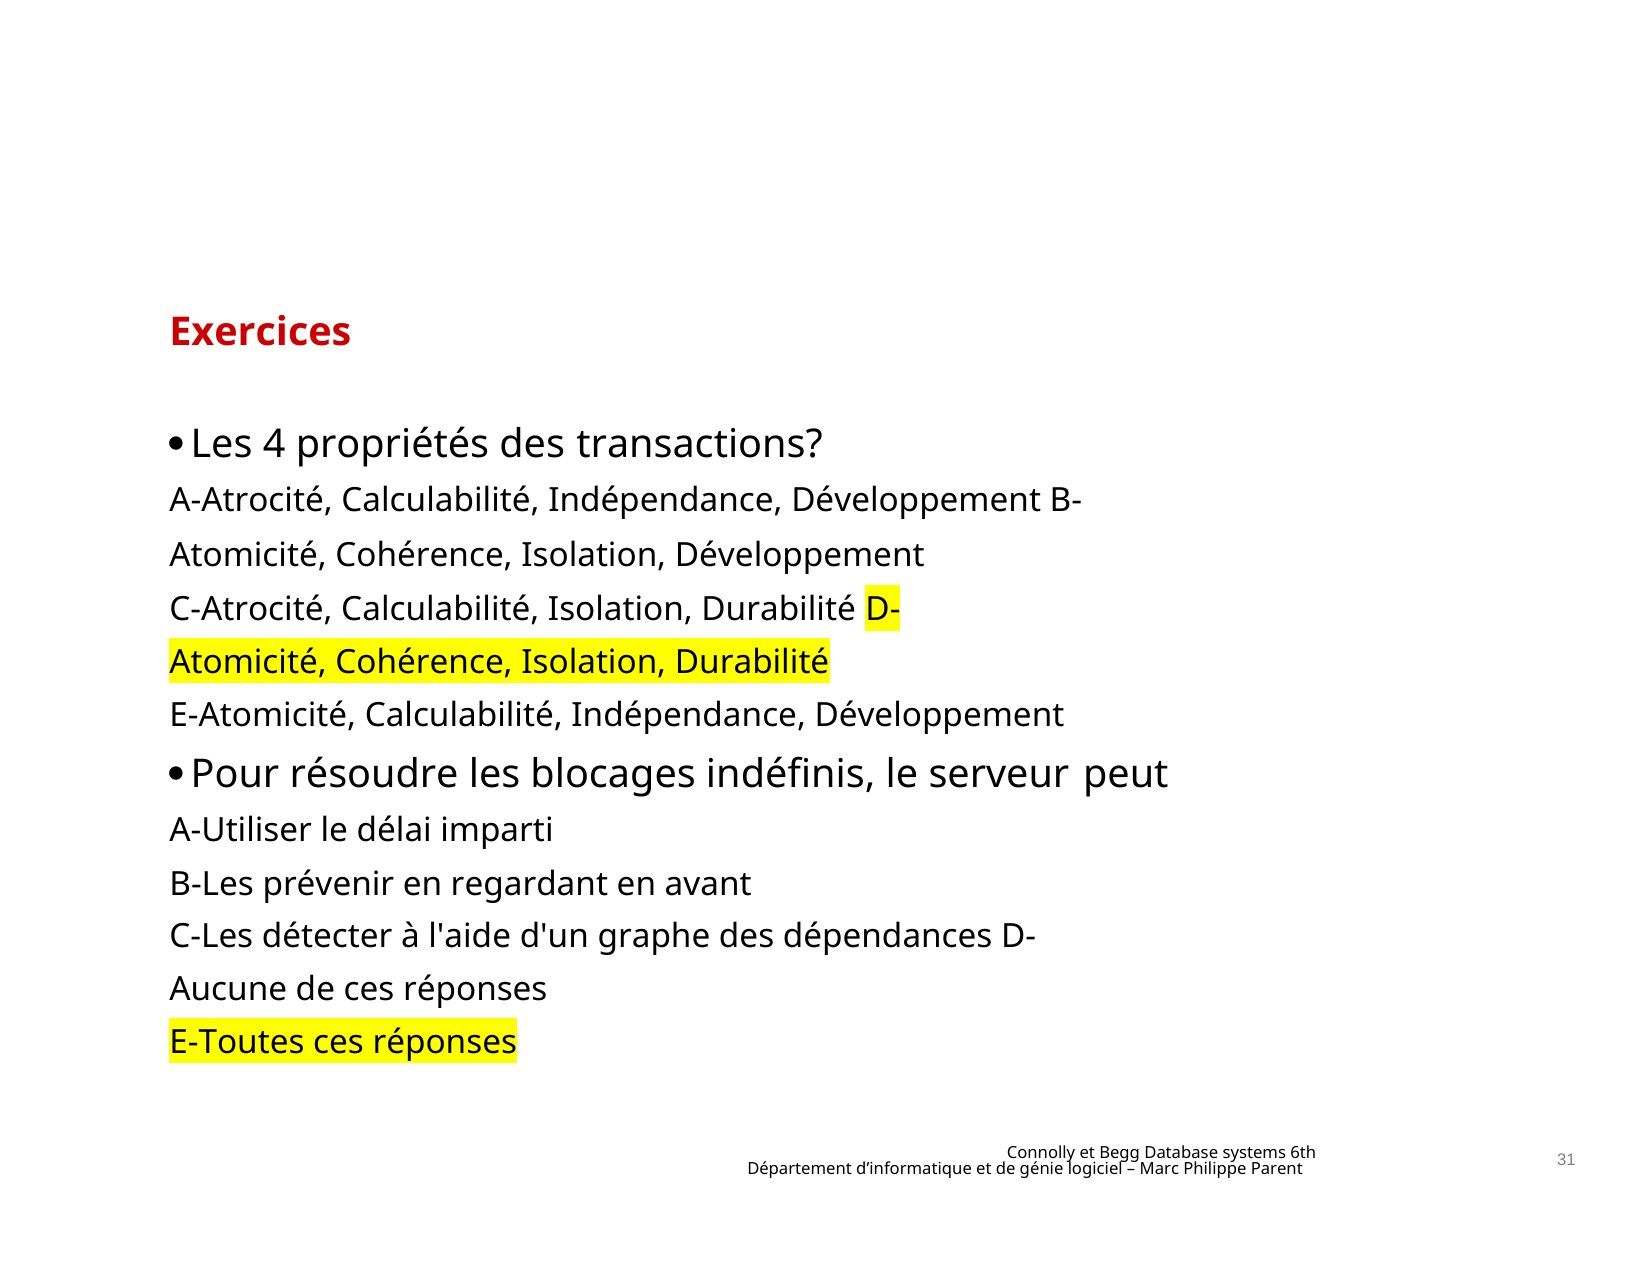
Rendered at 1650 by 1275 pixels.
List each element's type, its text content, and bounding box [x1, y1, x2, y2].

text A-Utiliser le délai imparti [169, 806, 1606, 851]
text C-Atrocité, Calculabilité, Isolation, Durabilité D-Atomicité, Cohérence, Isolation, Durabilité [169, 585, 922, 683]
text E-Atomicité, Calculabilité, Indépendance, Développement [169, 690, 1606, 736]
text C-Les détecter à l'aide d'un graphe des dépendances D-Aucune de ces réponses [169, 912, 1057, 1010]
text Connolly et Begg Database systems 6th 31 [1007, 1144, 1606, 1162]
text A-Atrocité, Calculabilité, Indépendance, Développement B-Atomicité, Cohérence, Isolation, Développement [169, 476, 1109, 576]
text Département d’informatique et de génie logiciel – Marc Philippe Parent [747, 1162, 1606, 1178]
list Pour résoudre les blocages indéfinis, le serveur peut [169, 745, 1606, 799]
list Les 4 propriétés des transactions? [169, 415, 1606, 469]
text B-Les prévenir en regardant en avant [169, 859, 1606, 905]
subtitle Exercices [169, 303, 1606, 357]
text E-Toutes ces réponses [169, 1018, 1606, 1063]
